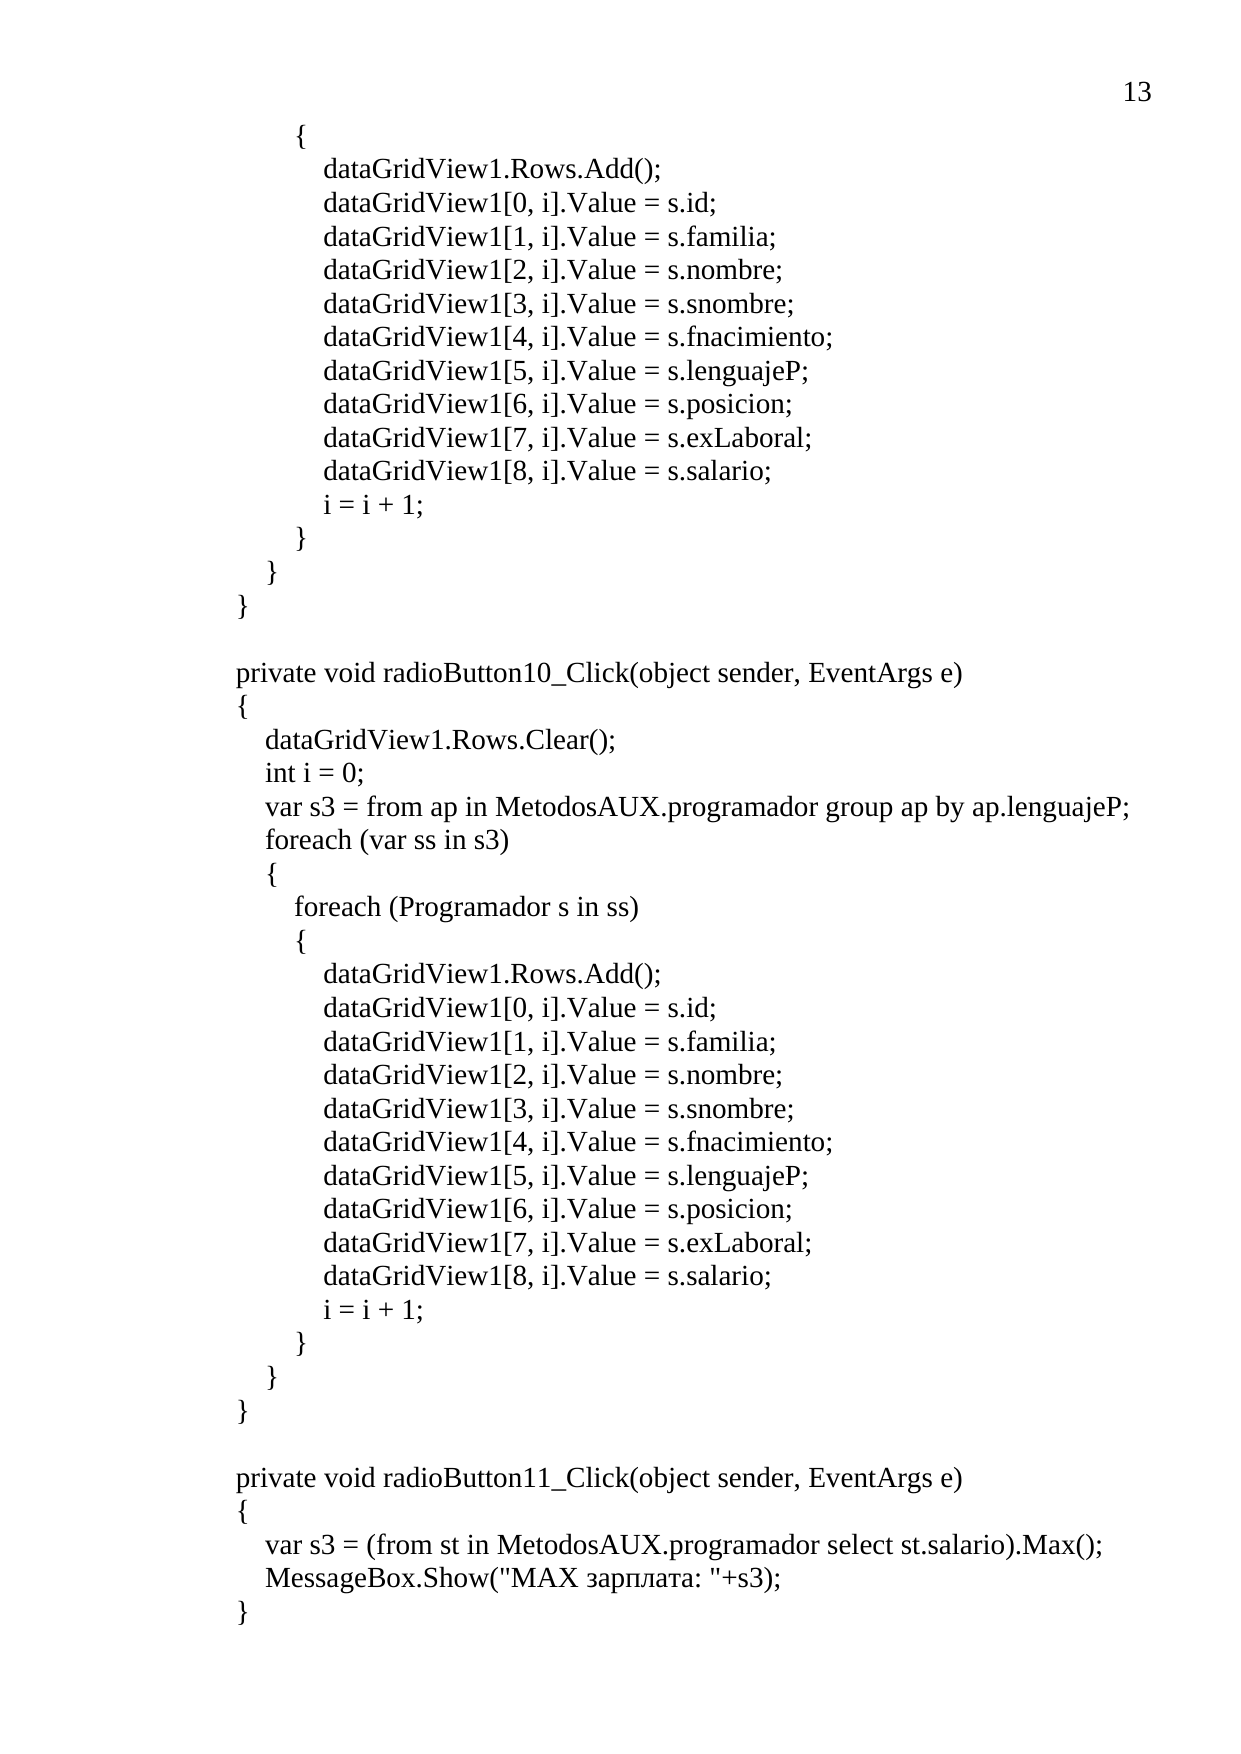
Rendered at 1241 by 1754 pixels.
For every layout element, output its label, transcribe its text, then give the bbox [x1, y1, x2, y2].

text } [177, 588, 1152, 621]
text dataGridView1.Rows.Add(); [177, 152, 1152, 185]
text dataGridView1.Rows.Add(); [177, 957, 1152, 990]
text dataGridView1[4, i].Value = s.fnacimiento; [177, 319, 1152, 353]
text { [177, 1493, 1152, 1527]
text dataGridView1[2, i].Value = s.nombre; [177, 1057, 1152, 1091]
text } [177, 1359, 1152, 1393]
text private void radioButton10_Click(object sender, EventArgs e) [177, 655, 1152, 688]
text i = i + 1; [177, 487, 1152, 521]
text i = i + 1; [177, 1292, 1152, 1326]
text dataGridView1[0, i].Value = s.id; [177, 185, 1152, 219]
text MessageBox.Show("MAX зарплата: "+s3); [177, 1560, 1152, 1594]
text } [177, 1326, 1152, 1359]
text } [177, 1393, 1152, 1426]
text dataGridView1[8, i].Value = s.salario; [177, 1258, 1152, 1292]
text { [177, 688, 1152, 722]
text } [177, 1594, 1152, 1627]
text dataGridView1[5, i].Value = s.lenguajeP; [177, 353, 1152, 386]
text var s3 = from ap in MetodosAUX.programador group ap by ap.lenguajeP; [177, 789, 1152, 822]
text dataGridView1[1, i].Value = s.familia; [177, 1024, 1152, 1057]
text { [177, 118, 1152, 152]
text } [177, 554, 1152, 588]
text { [177, 923, 1152, 957]
text private void radioButton11_Click(object sender, EventArgs e) [177, 1460, 1152, 1493]
text dataGridView1[2, i].Value = s.nombre; [177, 252, 1152, 286]
text dataGridView1[7, i].Value = s.exLaboral; [177, 1225, 1152, 1258]
text dataGridView1[6, i].Value = s.posicion; [177, 1191, 1152, 1225]
text dataGridView1[0, i].Value = s.id; [177, 990, 1152, 1024]
text dataGridView1[1, i].Value = s.familia; [177, 219, 1152, 252]
text dataGridView1[3, i].Value = s.snombre; [177, 286, 1152, 319]
text foreach (var ss in s3) [177, 822, 1152, 856]
text dataGridView1[6, i].Value = s.posicion; [177, 386, 1152, 420]
text foreach (Programador s in ss) [177, 889, 1152, 923]
text dataGridView1[5, i].Value = s.lenguajeP; [177, 1158, 1152, 1191]
text } [177, 521, 1152, 554]
text dataGridView1[3, i].Value = s.snombre; [177, 1091, 1152, 1124]
text dataGridView1.Rows.Clear(); [177, 722, 1152, 755]
text int i = 0; [177, 755, 1152, 789]
text dataGridView1[8, i].Value = s.salario; [177, 453, 1152, 487]
text var s3 = (from st in MetodosAUX.programador select st.salario).Max(); [177, 1527, 1152, 1560]
text dataGridView1[4, i].Value = s.fnacimiento; [177, 1124, 1152, 1158]
text dataGridView1[7, i].Value = s.exLaboral; [177, 420, 1152, 453]
text { [177, 856, 1152, 889]
